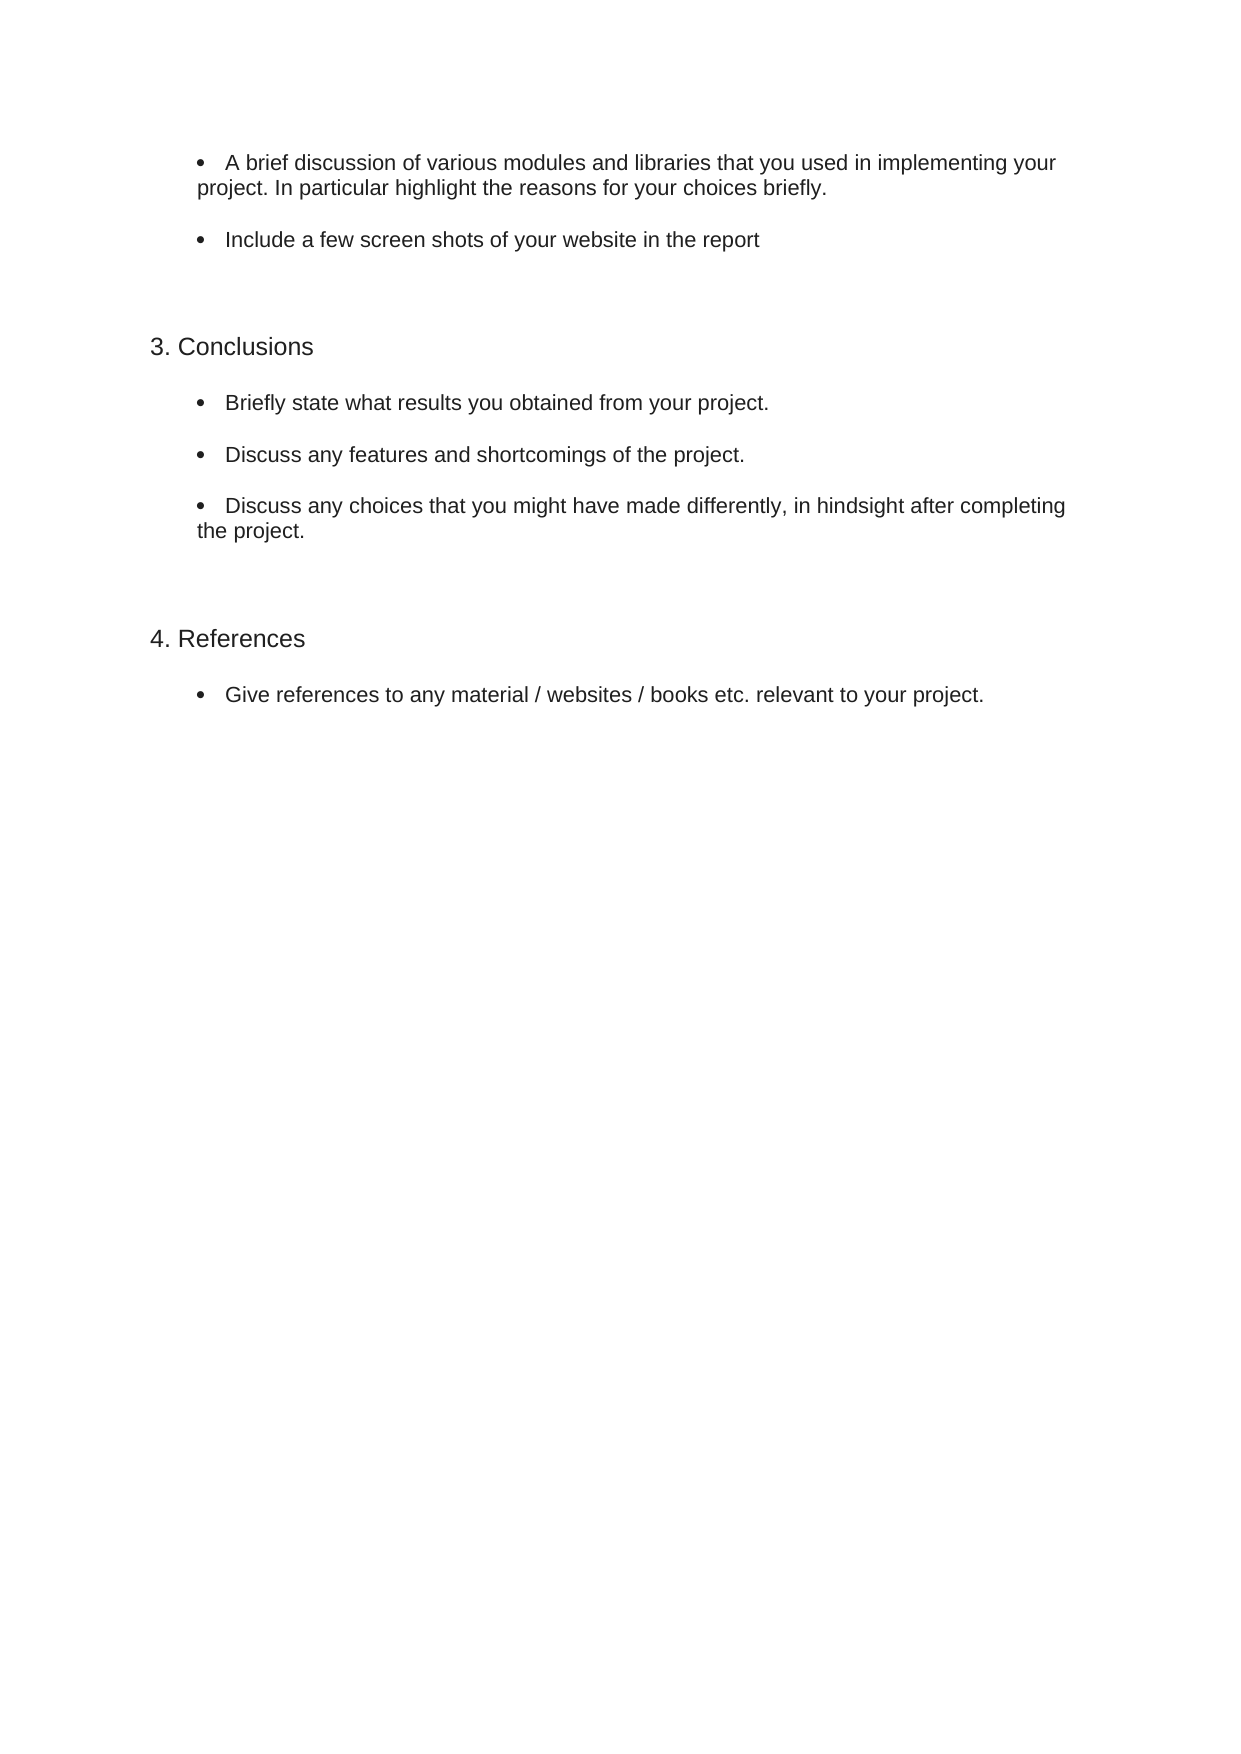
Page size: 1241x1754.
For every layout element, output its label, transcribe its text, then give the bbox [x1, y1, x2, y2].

list Include a few screen shots of your website in the report [197, 226, 1090, 252]
list A brief discussion of various modules and libraries that you used in implementing your project. In particular highlight the reasons for your choices briefly. [197, 150, 1090, 200]
subtitle 3. Conclusions [150, 323, 1090, 361]
list Give references to any material / websites / books etc. relevant to your project. [197, 682, 1090, 707]
list Discuss any features and shortcomings of the project. [197, 441, 1090, 467]
subtitle 4. References [150, 615, 1090, 652]
list Briefly state what results you obtained from your project. [197, 390, 1090, 415]
list Discuss any choices that you might have made differently, in hindsight after completing the project. [197, 493, 1090, 543]
